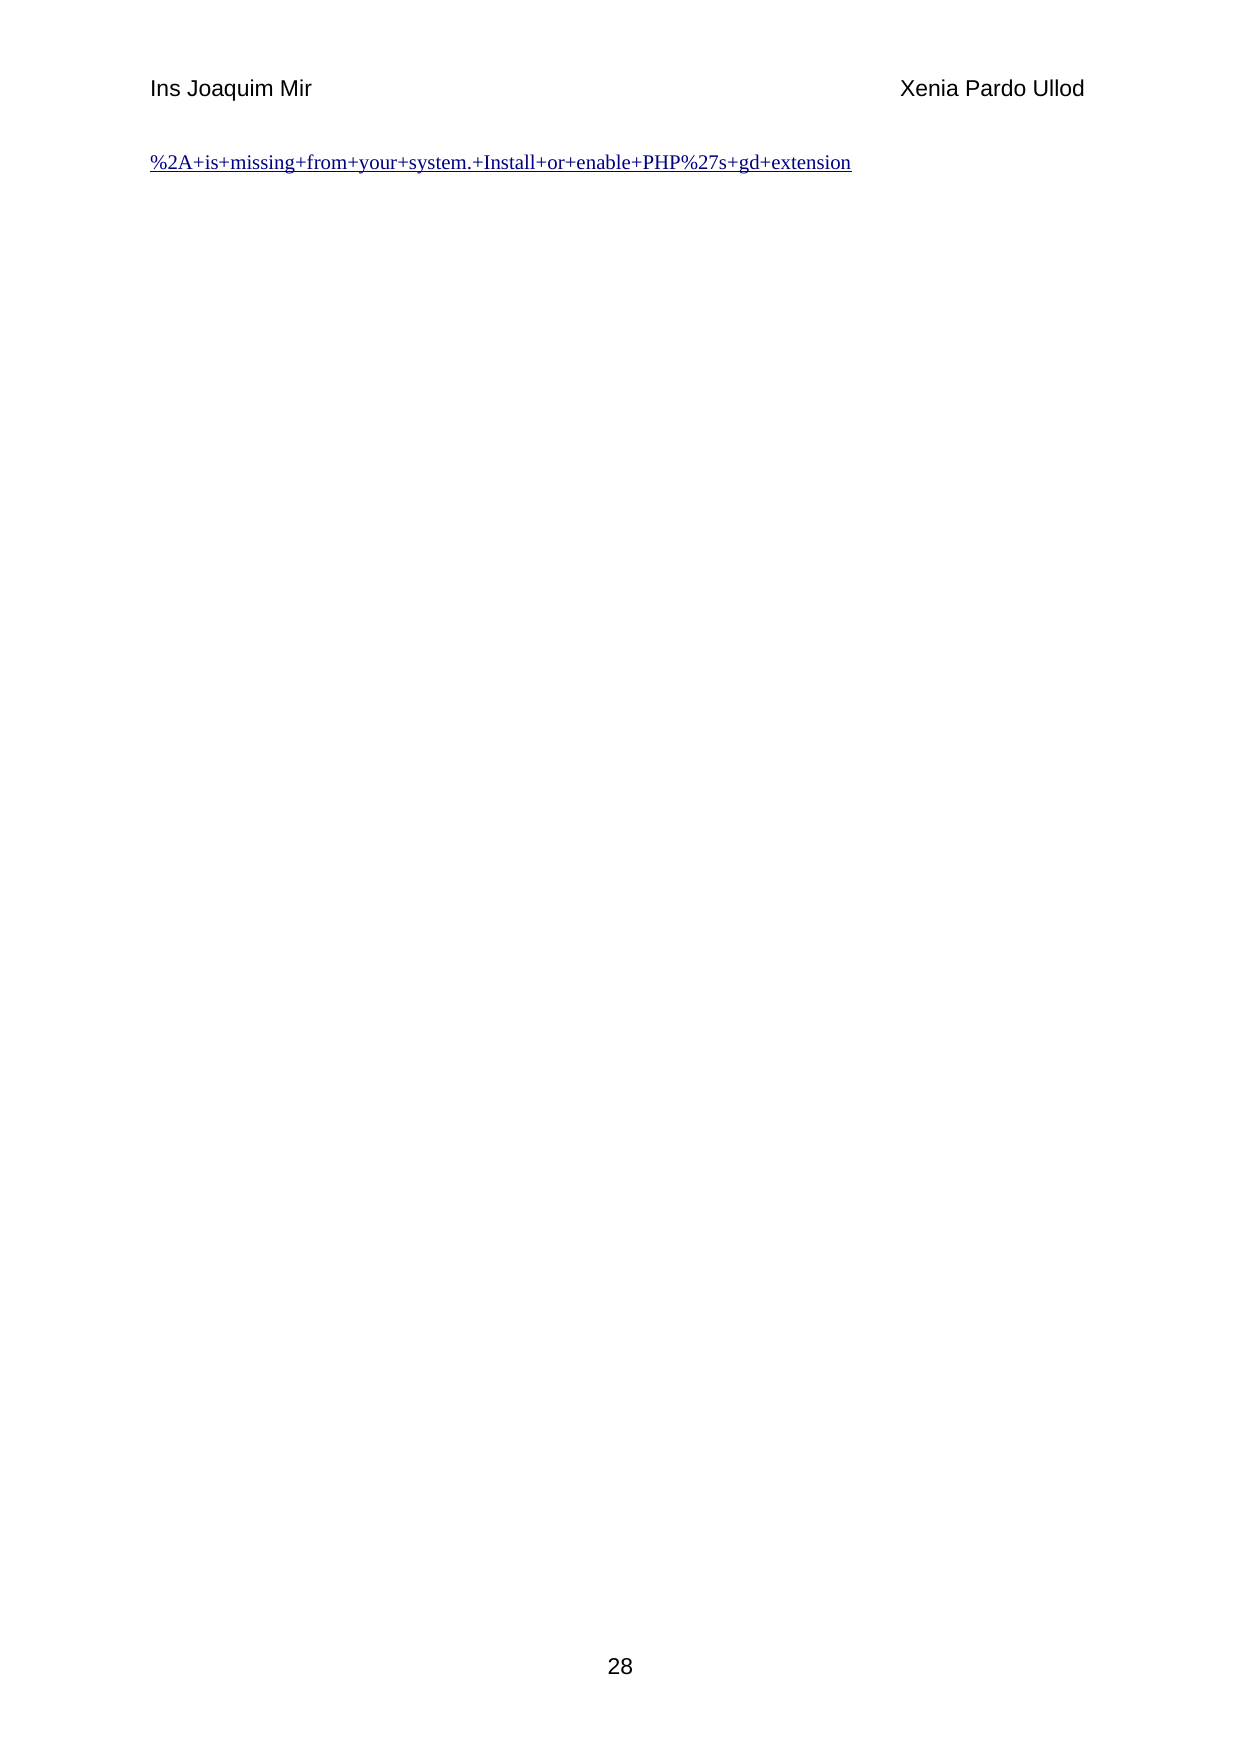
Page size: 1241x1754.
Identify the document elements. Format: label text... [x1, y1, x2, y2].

text %2A+is+missing+from+your+system.+Install+or+enable+PHP%27s+gd+extension [150, 150, 1090, 174]
